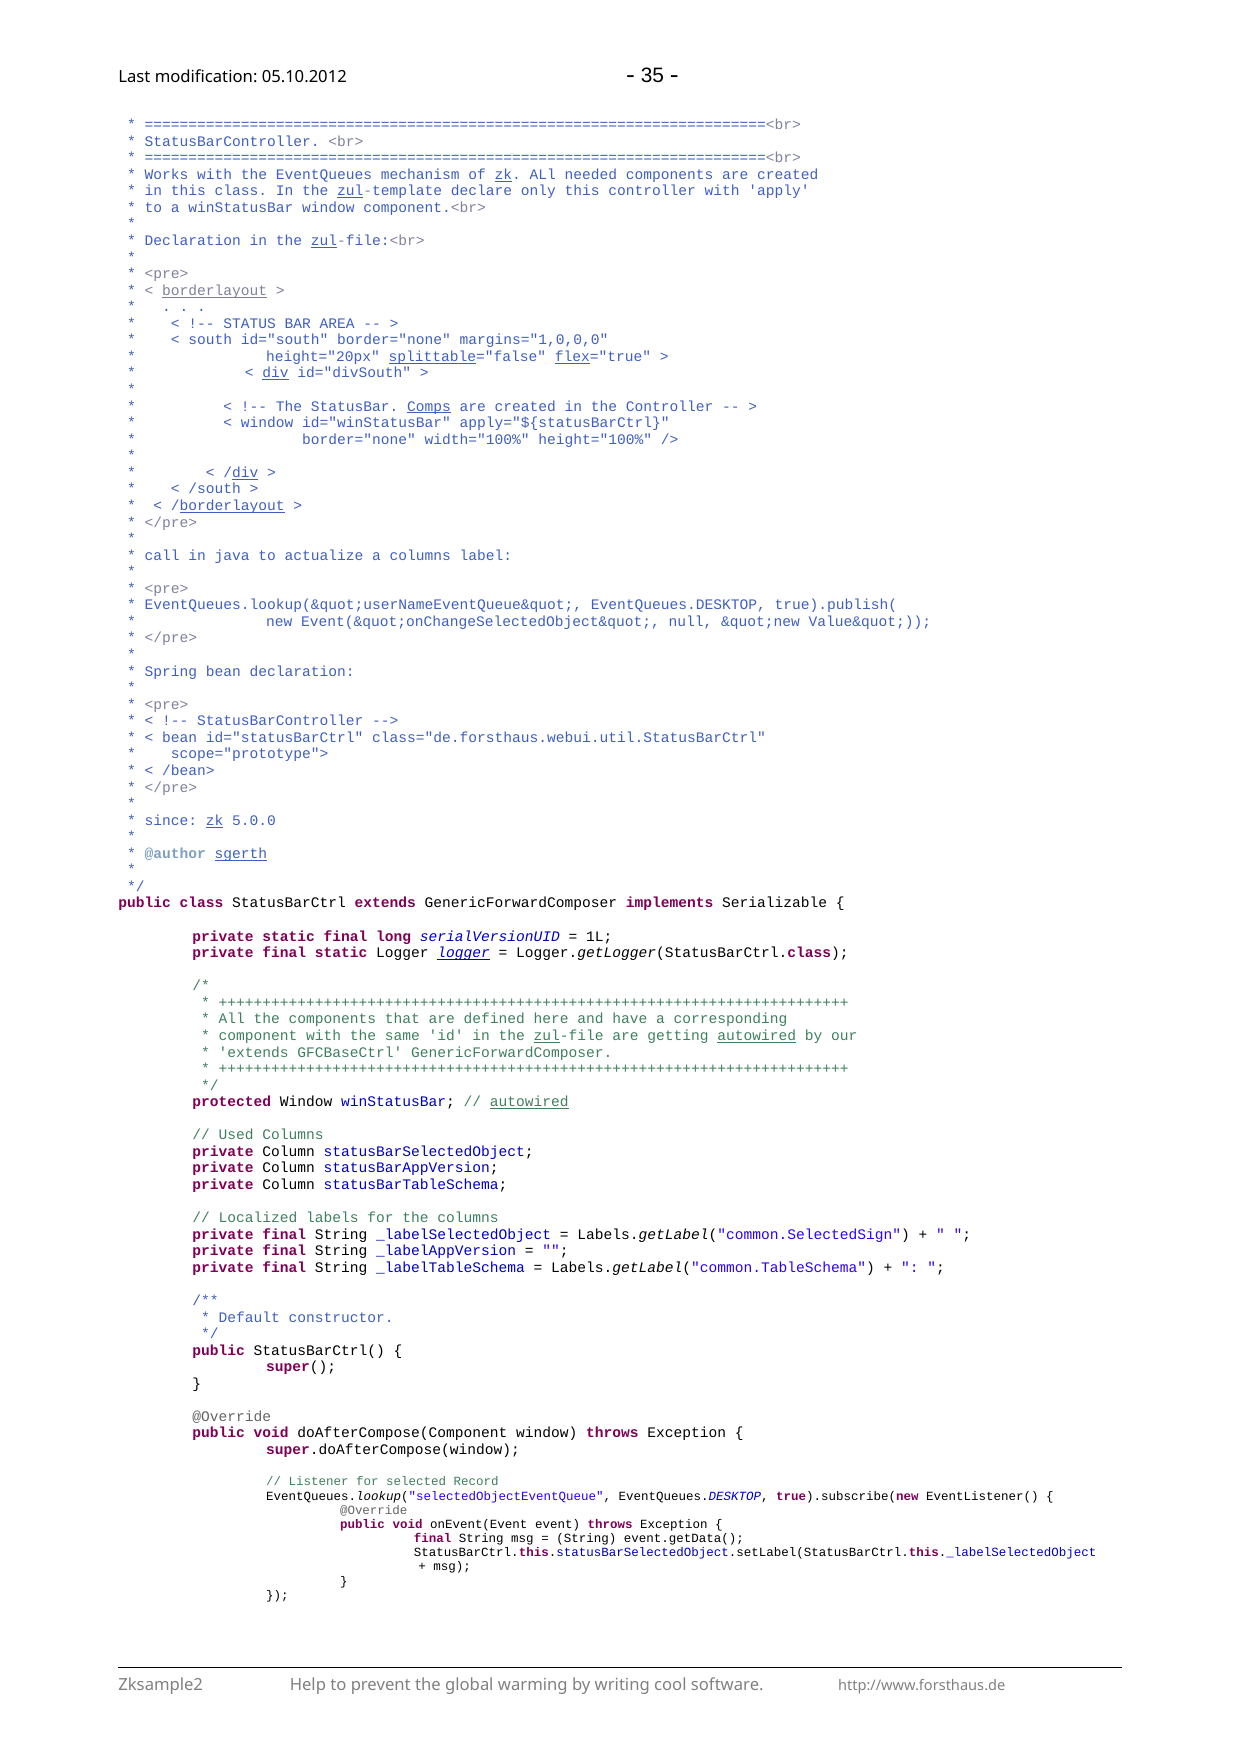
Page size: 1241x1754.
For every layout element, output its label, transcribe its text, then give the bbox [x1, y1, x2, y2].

text /* [118, 978, 1122, 995]
text */ [118, 879, 1122, 896]
text StatusBarCtrl.this.statusBarSelectedObject.setLabel(StatusBarCtrl.this._labelSelectedObject [118, 1546, 1122, 1560]
text * < borderlayout > [118, 283, 1122, 299]
text * new Event(&quot;onChangeSelectedObject&quot;, null, &quot;new Value&quot;)); [118, 614, 1122, 631]
text * [118, 382, 1122, 399]
text * < /south > [118, 482, 1122, 498]
text super.doAfterCompose(window); [118, 1442, 1122, 1459]
text }); [118, 1589, 1122, 1603]
text * call in java to actualize a columns label: [118, 548, 1122, 564]
text // Used Columns [118, 1128, 1122, 1144]
text * Works with the EventQueues mechanism of zk. ALl needed components are created [118, 167, 1122, 183]
text * [118, 796, 1122, 813]
text @Override [118, 1409, 1122, 1426]
text * Declaration in the zul-file:<br> [118, 233, 1122, 250]
text * [118, 564, 1122, 581]
text * < /bean> [118, 763, 1122, 780]
text // Localized labels for the columns [118, 1210, 1122, 1227]
text * border="none" width="100%" height="100%" /> [118, 432, 1122, 448]
text public void onEvent(Event event) throws Exception { [118, 1518, 1122, 1532]
text * scope="prototype"> [118, 747, 1122, 763]
text * < div id="divSouth" > [118, 366, 1122, 382]
text * < !-- StatusBarController --> [118, 713, 1122, 730]
text + msg); [118, 1560, 1122, 1574]
text * </pre> [118, 780, 1122, 796]
text * EventQueues.lookup(&quot;userNameEventQueue&quot;, EventQueues.DESKTOP, true).publish( [118, 598, 1122, 614]
text */ [118, 1078, 1122, 1094]
text * ++++++++++++++++++++++++++++++++++++++++++++++++++++++++++++++++++++++++ [118, 1061, 1122, 1078]
text * [118, 680, 1122, 697]
text public class StatusBarCtrl extends GenericForwardComposer implements Serializable { [118, 896, 1122, 912]
text public StatusBarCtrl() { [118, 1343, 1122, 1359]
text * < south id="south" border="none" margins="1,0,0,0" [118, 333, 1122, 349]
text * [118, 863, 1122, 879]
text // Listener for selected Record [118, 1475, 1122, 1489]
text private final String _labelAppVersion = ""; [118, 1243, 1122, 1260]
text * [118, 217, 1122, 233]
text private Column statusBarTableSchema; [118, 1177, 1122, 1194]
text * Spring bean declaration: [118, 664, 1122, 680]
text private Column statusBarAppVersion; [118, 1161, 1122, 1177]
text * StatusBarController. <br> [118, 134, 1122, 150]
text * Default constructor. [118, 1310, 1122, 1326]
text * 'extends GFCBaseCtrl' GenericForwardComposer. [118, 1045, 1122, 1061]
text * since: zk 5.0.0 [118, 813, 1122, 829]
text * height="20px" splittable="false" flex="true" > [118, 349, 1122, 366]
text private Column statusBarSelectedObject; [118, 1144, 1122, 1161]
text * </pre> [118, 631, 1122, 647]
text * <pre> [118, 581, 1122, 598]
text protected Window winStatusBar; // autowired [118, 1094, 1122, 1111]
text * component with the same 'id' in the zul-file are getting autowired by our [118, 1028, 1122, 1045]
text public void doAfterCompose(Component window) throws Exception { [118, 1426, 1122, 1442]
text * [118, 448, 1122, 465]
text * . . . [118, 299, 1122, 316]
text */ [118, 1326, 1122, 1343]
text * [118, 829, 1122, 846]
text * [118, 531, 1122, 548]
text EventQueues.lookup("selectedObjectEventQueue", EventQueues.DESKTOP, true).subscribe(new EventListener() { [118, 1489, 1122, 1504]
text * @author sgerth [118, 846, 1122, 863]
text * < !-- STATUS BAR AREA -- > [118, 316, 1122, 333]
text * < bean id="statusBarCtrl" class="de.forsthaus.webui.util.StatusBarCtrl" [118, 730, 1122, 747]
text * <pre> [118, 266, 1122, 283]
text * < /borderlayout > [118, 498, 1122, 515]
text * ++++++++++++++++++++++++++++++++++++++++++++++++++++++++++++++++++++++++ [118, 995, 1122, 1012]
text * [118, 647, 1122, 664]
text @Override [118, 1504, 1122, 1518]
text * =======================================================================<br> [118, 117, 1122, 134]
text private static final long serialVersionUID = 1L; [118, 929, 1122, 945]
text * <pre> [118, 697, 1122, 713]
text private final String _labelSelectedObject = Labels.getLabel("common.SelectedSign") + " "; [118, 1227, 1122, 1243]
text /** [118, 1293, 1122, 1310]
text * All the components that are defined here and have a corresponding [118, 1012, 1122, 1028]
text * < /div > [118, 465, 1122, 482]
text } [118, 1574, 1122, 1589]
text private final String _labelTableSchema = Labels.getLabel("common.TableSchema") + ": "; [118, 1260, 1122, 1277]
text * < !-- The StatusBar. Comps are created in the Controller -- > [118, 399, 1122, 415]
text * to a winStatusBar window component.<br> [118, 200, 1122, 217]
text final String msg = (String) event.getData(); [118, 1532, 1122, 1546]
text private final static Logger logger = Logger.getLogger(StatusBarCtrl.class); [118, 945, 1122, 962]
text * in this class. In the zul-template declare only this controller with 'apply' [118, 183, 1122, 200]
text * < window id="winStatusBar" apply="${statusBarCtrl}" [118, 415, 1122, 432]
text * </pre> [118, 515, 1122, 531]
text } [118, 1376, 1122, 1393]
text super(); [118, 1359, 1122, 1376]
text * =======================================================================<br> [118, 150, 1122, 167]
text * [118, 250, 1122, 266]
